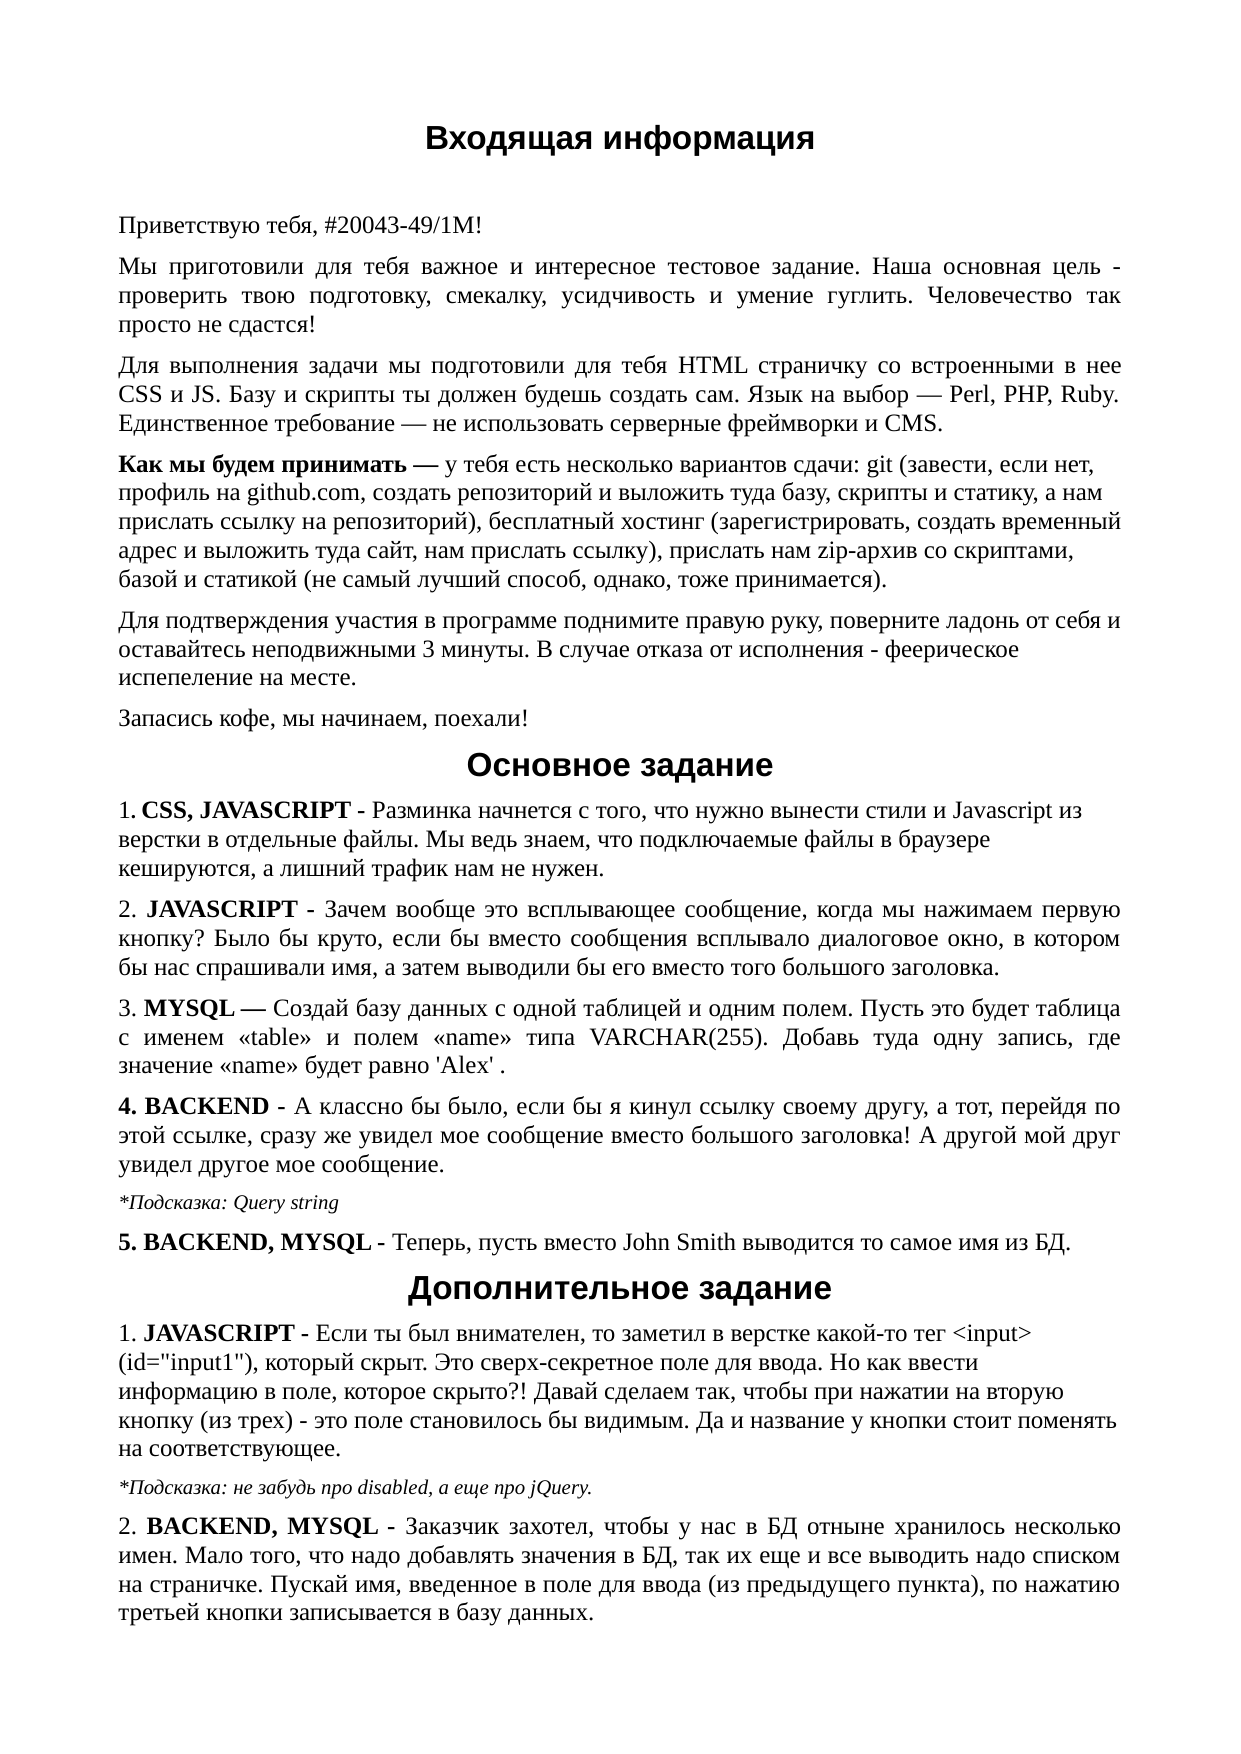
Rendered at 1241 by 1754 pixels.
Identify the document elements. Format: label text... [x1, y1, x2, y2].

text 1. CSS, JAVASCRIPT - Разминка начнется с того, что нужно вынести стили и Javascript из верстки в отдельные файлы. Мы ведь знаем, что подключаемые файлы в браузере кешируются, а лишний трафик нам не нужен. [118, 796, 1122, 882]
subtitle Дополнительное задание [118, 1268, 1122, 1306]
text 3. MYSQL — Создай базу данных с одной таблицей и одним полем. Пусть это будет таблица с именем «table» и полем «name» типа VARCHAR(255). Добавь туда одну запись, где значение «name» будет равно 'Alex' . [118, 993, 1122, 1079]
text Для подтверждения участия в программе поднимите правую руку, поверните ладонь от себя и оставайтесь неподвижными 3 минуты. В случае отказа от исполнения - феерическое испепеление на месте. [118, 605, 1122, 691]
text 2. BACKEND, MYSQL - Заказчик захотел, чтобы у нас в БД отныне хранилось несколько имен. Мало того, что надо добавлять значения в БД, так их еще и все выводить надо списком на страничке. Пускай имя, введенное в поле для ввода (из предыдущего пункта), по нажатию третьей кнопки записывается в базу данных. [118, 1511, 1122, 1626]
text Для выполнения задачи мы подготовили для тебя HTML страничку со встроенными в нее CSS и JS. Базу и скрипты ты должен будешь создать сам. Язык на выбор — Perl, PHP, Ruby. Единственное требование — не использовать серверные фреймворки и CMS. [118, 350, 1122, 436]
text *Подсказка: Query string [118, 1190, 1122, 1214]
text 5. BACKEND, MYSQL - Теперь, пусть вместо John Smith выводится то самое имя из БД. [118, 1227, 1122, 1255]
text *Подсказка: не забудь про disabled, а еще про jQuery. [118, 1475, 1122, 1499]
subtitle Входящая информация [118, 118, 1122, 157]
text Как мы будем принимать — у тебя есть несколько вариантов сдачи: git (завести, если нет, профиль на github.com, создать репозиторий и выложить туда базу, скрипты и статику, а нам прислать ссылку на репозиторий), бесплатный хостинг (зарегистрировать, создать временный адрес и выложить туда сайт, нам прислать ссылку), прислать нам zip-архив со скриптами, базой и статикой (не самый лучший способ, однако, тоже принимается). [118, 449, 1122, 592]
text 4. BACKEND - А классно бы было, если бы я кинул ссылку своему другу, а тот, перейдя по этой ссылке, сразу же увидел мое сообщение вместо большого заголовка! А другой мой друг увидел другое мое сообщение. [118, 1091, 1122, 1178]
text 2. JAVASCRIPT - Зачем вообще это всплывающее сообщение, когда мы нажимаем первую кнопку? Было бы круто, если бы вместо сообщения всплывало диалоговое окно, в котором бы нас спрашивали имя, а затем выводили бы его вместо того большого заголовка. [118, 894, 1122, 980]
text Мы приготовили для тебя важное и интересное тестовое задание. Наша основная цель - проверить твою подготовку, смекалку, усидчивость и умение гуглить. Человечество так просто не сдастся! [118, 251, 1122, 338]
text Приветствую тебя, #20043-49/1M! [118, 210, 1122, 239]
text Запасись кофе, мы начинаем, поехали! [118, 703, 1122, 732]
subtitle Основное задание [118, 745, 1122, 783]
text 1. JAVASCRIPT - Если ты был внимателен, то заметил в верстке какой-то тег <input> (id="input1"), который скрыт. Это сверх-секретное поле для ввода. Но как ввести информацию в поле, которое скрыто?! Давай сделаем так, чтобы при нажатии на вторую кнопку (из трех) - это поле становилось бы видимым. Да и название у кнопки стоит поменять на соответствующее. [118, 1318, 1122, 1462]
